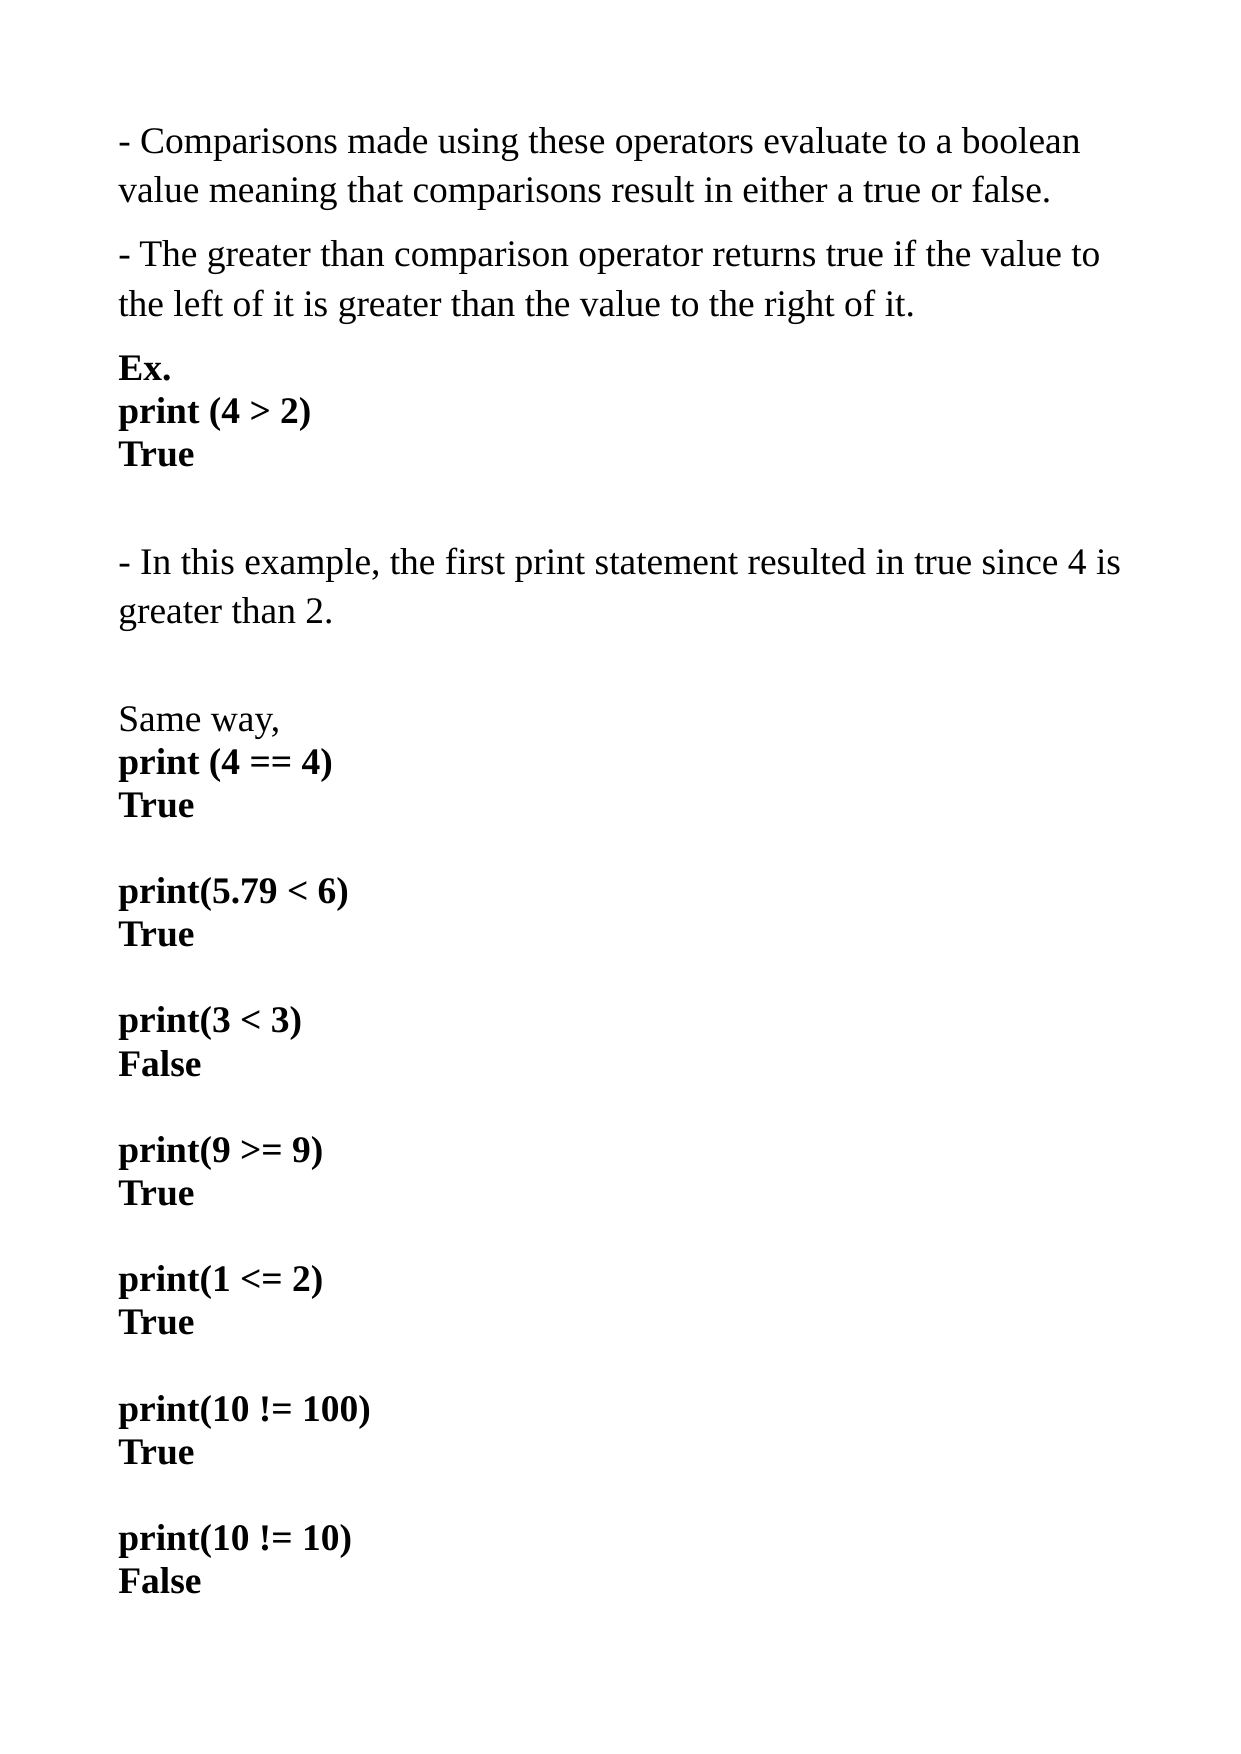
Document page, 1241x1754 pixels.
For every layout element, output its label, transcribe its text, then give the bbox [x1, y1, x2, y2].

text True [118, 782, 1122, 825]
text True [118, 912, 1122, 955]
text print(3 < 3) [118, 998, 1122, 1041]
text True [118, 1429, 1122, 1472]
text - Comparisons made using these operators evaluate to a boolean value meaning that comparisons result in either a true or false. [118, 118, 1122, 211]
text False [118, 1041, 1122, 1084]
text print(9 >= 9) [118, 1127, 1122, 1170]
text - In this example, the first print statement resulted in true since 4 is greater than 2. [118, 539, 1122, 632]
text True [118, 1170, 1122, 1213]
text print (4 > 2) [118, 389, 1122, 432]
text print(5.79 < 6) [118, 868, 1122, 912]
text print(10 != 100) [118, 1386, 1122, 1429]
text True [118, 1300, 1122, 1343]
text print(10 != 10) [118, 1515, 1122, 1558]
text Ex. [118, 346, 1122, 389]
text - The greater than comparison operator returns true if the value to the left of it is greater than the value to the right of it. [118, 232, 1122, 324]
text Same way, [118, 696, 1122, 739]
text True [118, 432, 1122, 475]
text print (4 == 4) [118, 739, 1122, 782]
text False [118, 1558, 1122, 1602]
text print(1 <= 2) [118, 1257, 1122, 1300]
